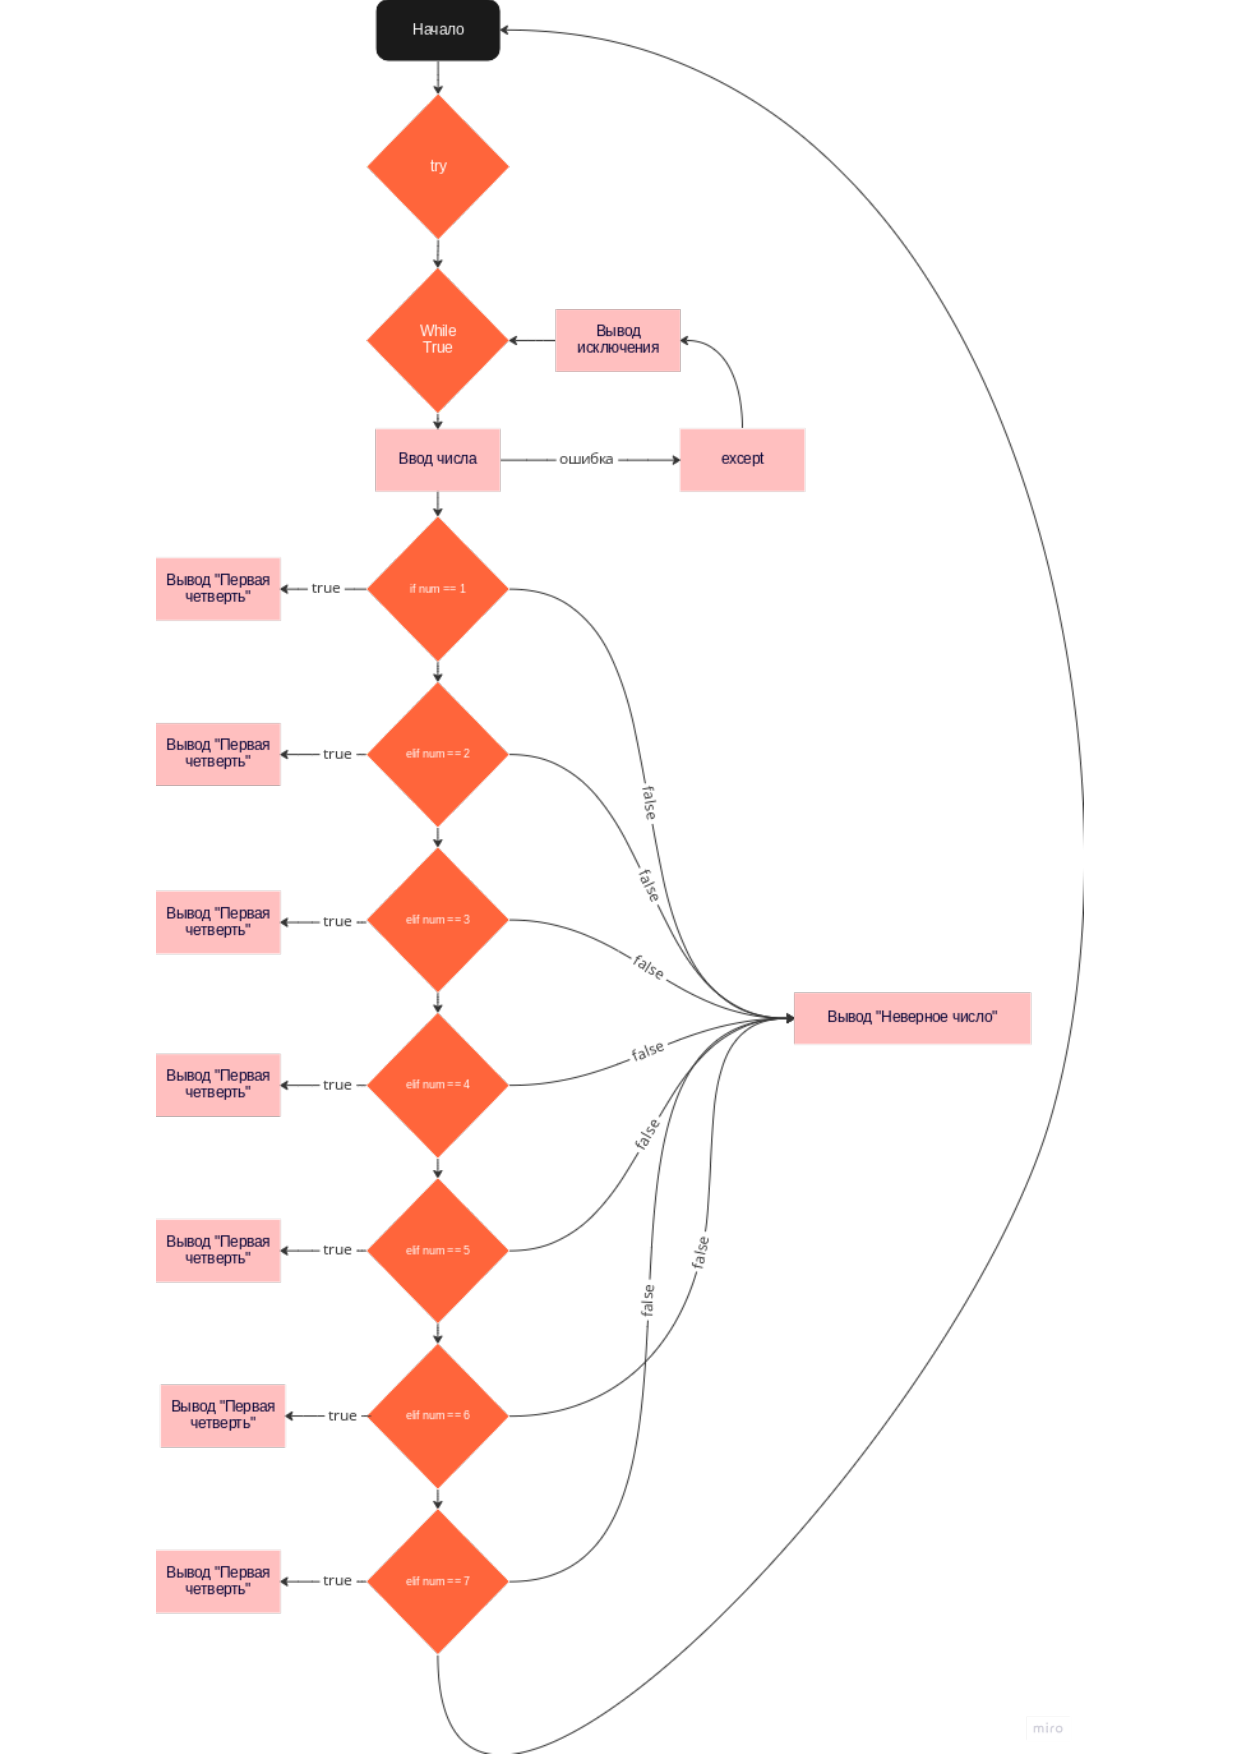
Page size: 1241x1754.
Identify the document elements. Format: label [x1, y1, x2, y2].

picture [156, 0, 1084, 1754]
